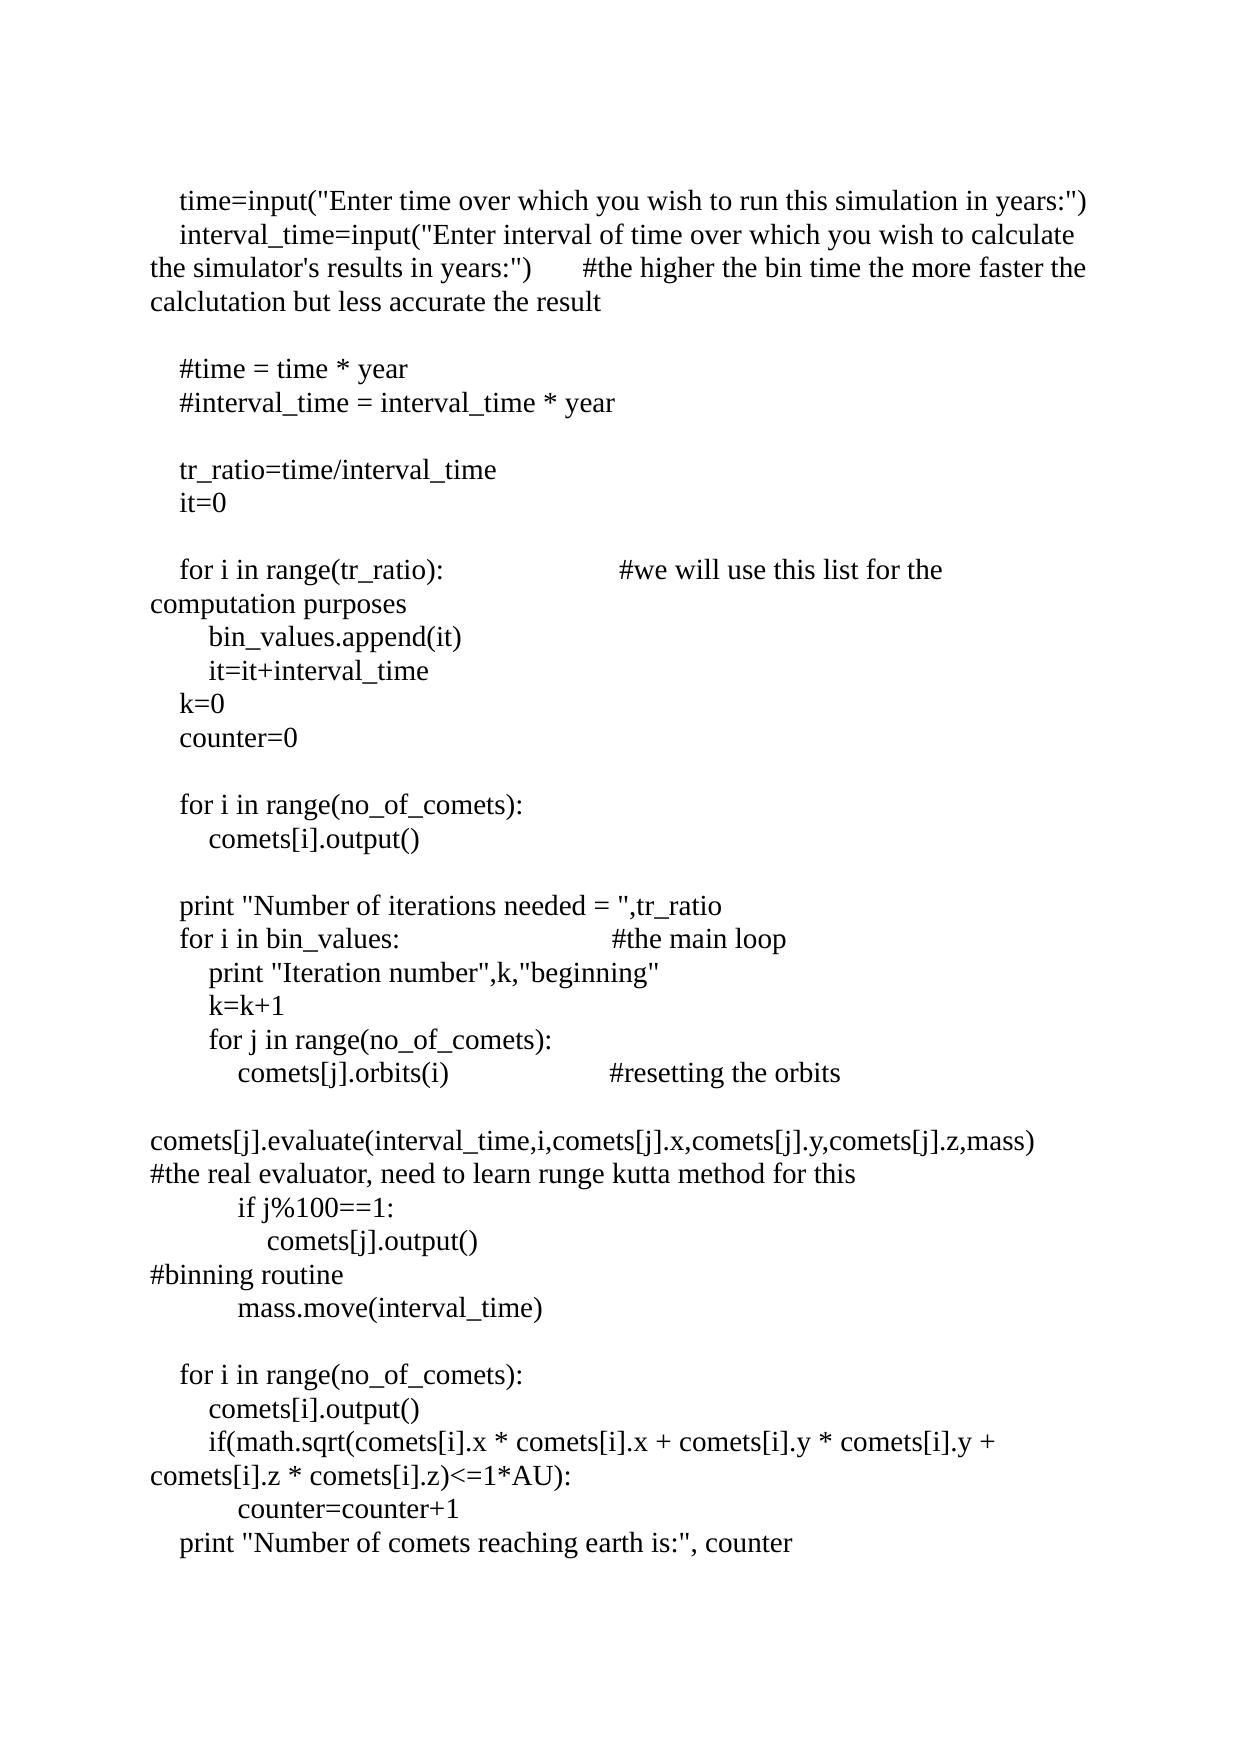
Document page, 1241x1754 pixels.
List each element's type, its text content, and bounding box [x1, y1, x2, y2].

text if j%100==1: [150, 1190, 1090, 1223]
text comets[j].output() #binning routine [150, 1223, 1090, 1290]
text counter=counter+1 [150, 1492, 1090, 1525]
text for i in range(no_of_comets): [150, 1357, 1090, 1391]
text for i in range(tr_ratio): #we will use this list for the computation purposes [150, 552, 1090, 619]
text comets[i].output() [150, 1391, 1090, 1424]
text print "Number of comets reaching earth is:", counter [150, 1525, 1090, 1559]
text print "Number of iterations needed = ",tr_ratio [150, 888, 1090, 921]
text #interval_time = interval_time * year [150, 385, 1090, 418]
text mass.move(interval_time) [150, 1290, 1090, 1324]
text it=it+interval_time [150, 653, 1090, 687]
text if(math.sqrt(comets[i].x * comets[i].x + comets[i].y * comets[i].y + comets[i].z * comets[i].z)<=1*AU): [150, 1424, 1090, 1492]
text comets[j].orbits(i) #resetting the orbits [150, 1056, 1090, 1089]
text k=0 [150, 687, 1090, 720]
text bin_values.append(it) [150, 619, 1090, 653]
text k=k+1 [150, 988, 1090, 1022]
text comets[i].output() [150, 821, 1090, 854]
text for j in range(no_of_comets): [150, 1022, 1090, 1056]
text it=0 [150, 485, 1090, 519]
text comets[j].evaluate(interval_time,i,comets[j].x,comets[j].y,comets[j].z,mass) #the real evaluator, need to learn runge kutta method for this [150, 1089, 1090, 1190]
text print "Iteration number",k,"beginning" [150, 955, 1090, 988]
text for i in range(no_of_comets): [150, 787, 1090, 821]
text counter=0 [150, 720, 1090, 754]
text tr_ratio=time/interval_time [150, 452, 1090, 485]
text interval_time=input("Enter interval of time over which you wish to calculate the simulator's results in years:") #the higher the bin time the more faster the calclutation but less accurate the result [150, 217, 1090, 318]
text #time = time * year [150, 351, 1090, 385]
text time=input("Enter time over which you wish to run this simulation in years:") [150, 183, 1090, 217]
text for i in bin_values: #the main loop [150, 921, 1090, 955]
